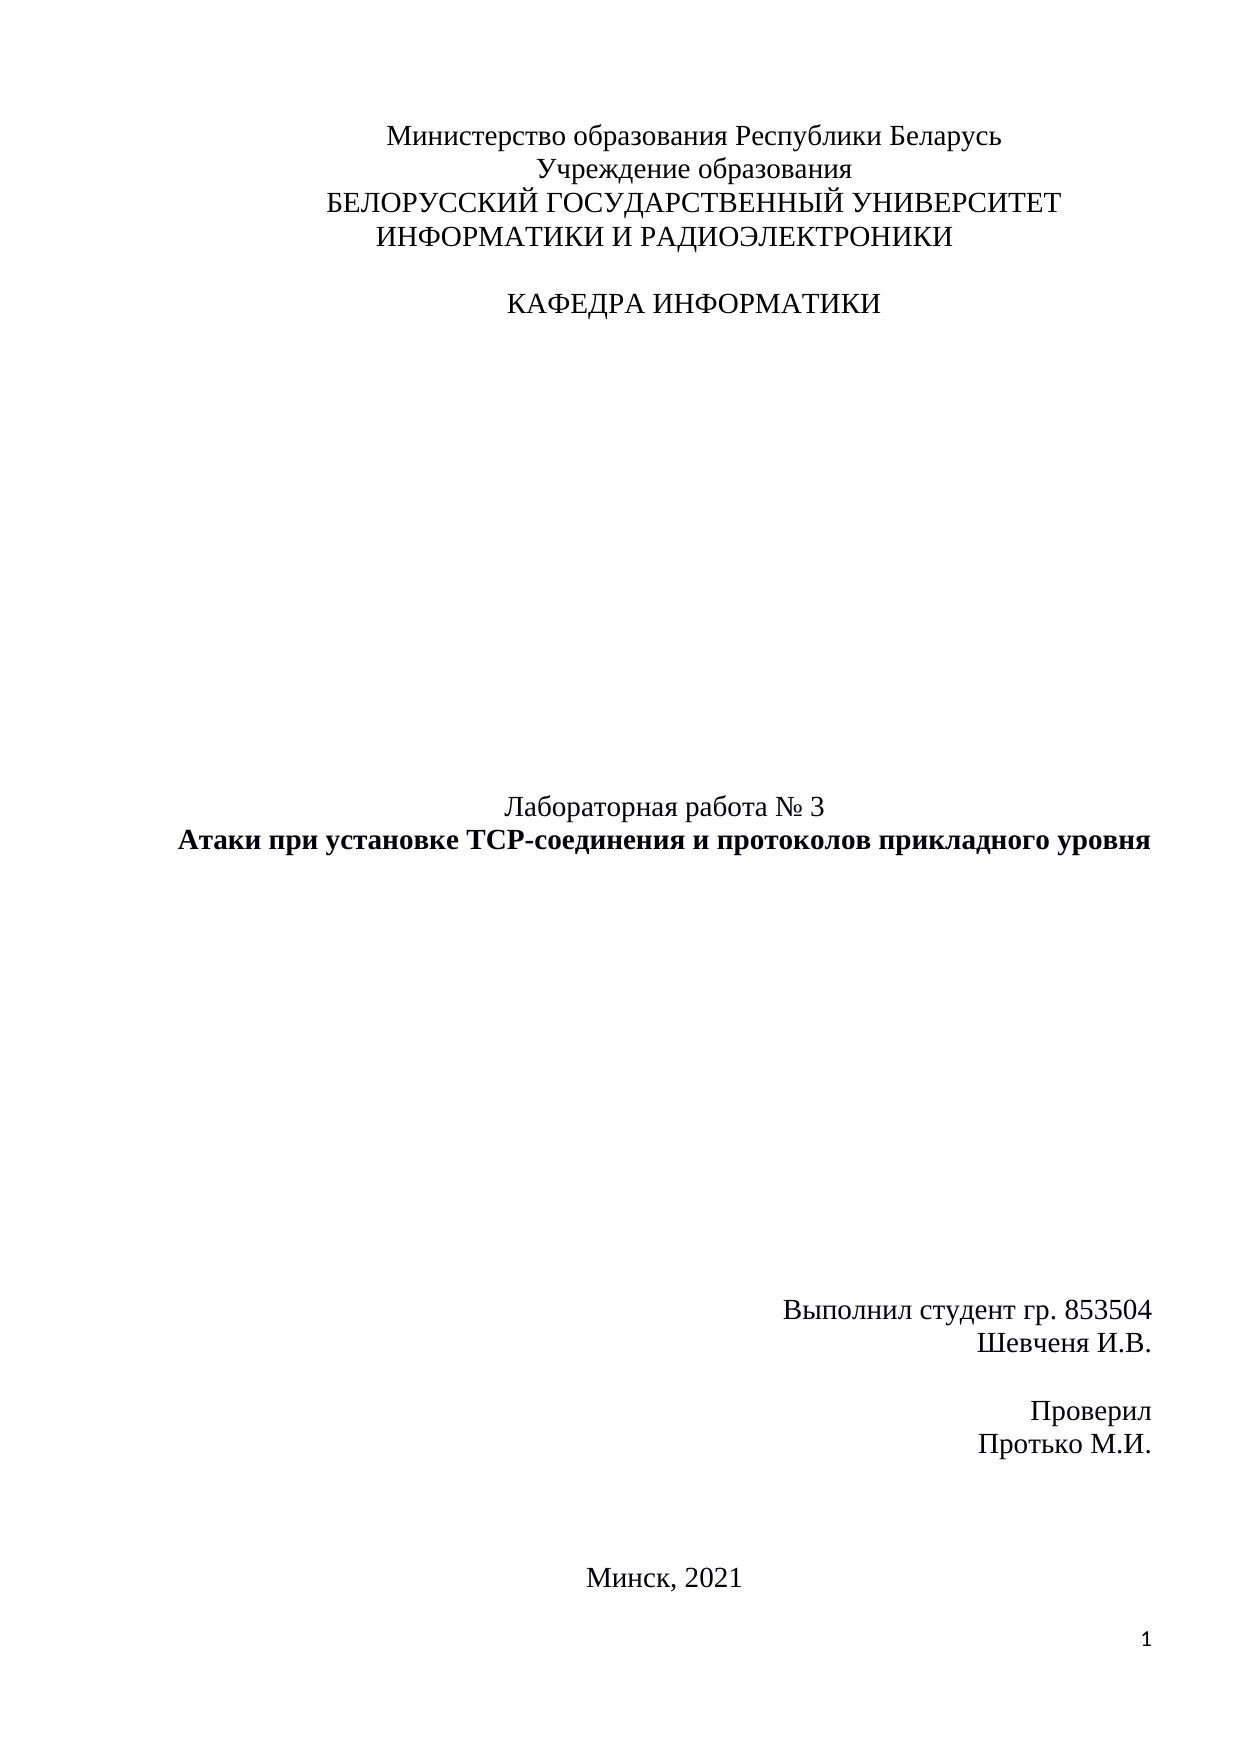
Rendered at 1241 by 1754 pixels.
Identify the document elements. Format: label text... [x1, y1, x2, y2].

text Минск, 2021 [177, 1560, 1152, 1594]
text Шевченя И.В. [177, 1326, 1152, 1359]
text БЕЛОРУССКИЙ ГОСУДАРСТВЕННЫЙ УНИВЕРСИТЕТ ИНФОРМАТИКИ И РАДИОЭЛЕКТРОНИКИ [177, 185, 1152, 252]
text Лабораторная работа № 3 [177, 789, 1152, 822]
text КАФЕДРА ИНФОРМАТИКИ [177, 286, 1152, 319]
text Проверил [177, 1393, 1152, 1426]
text Атаки при установке TCP-соединения и протоколов прикладного уровня [177, 822, 1152, 856]
text Протько М.И. [177, 1426, 1152, 1460]
text Учреждение образования [177, 152, 1152, 185]
text Министерство образования Республики Беларусь [177, 118, 1152, 152]
text Выполнил студент гр. 853504 [177, 1292, 1152, 1326]
